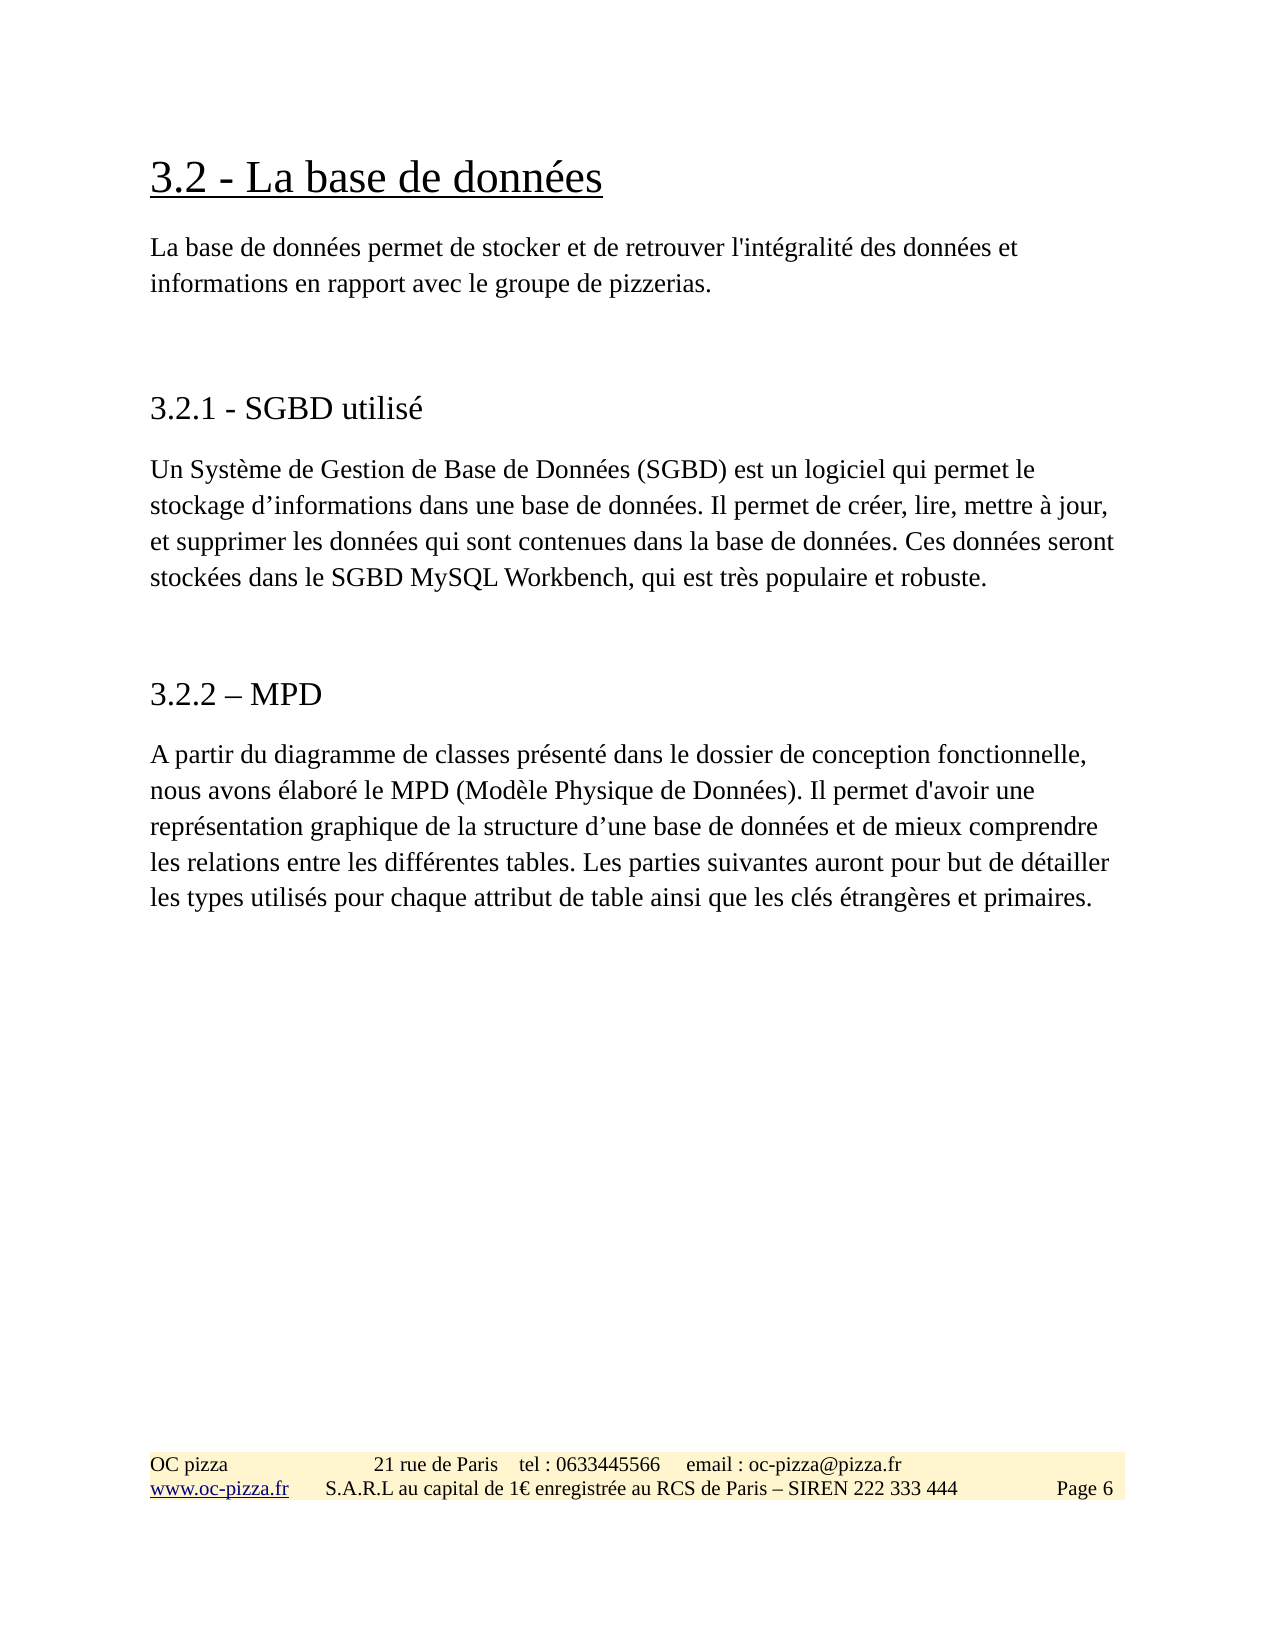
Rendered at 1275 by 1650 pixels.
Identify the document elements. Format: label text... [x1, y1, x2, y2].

text 3.2.2 – MPD [150, 674, 1125, 712]
text 3.2.1 - SGBD utilisé [150, 388, 1125, 427]
text La base de données permet de stocker et de retrouver l'intégralité des données et informations en rapport avec le groupe de pizzerias. [150, 231, 1125, 298]
text 3.2 - La base de données [150, 150, 1125, 203]
text Un Système de Gestion de Base de Données (SGBD) est un logiciel qui permet le stockage d’informations dans une base de données. Il permet de créer, lire, mettre à jour, et supprimer les données qui sont contenues dans la base de données. Ces données seront stockées dans le SGBD MySQL Workbench, qui est très populaire et robuste. [150, 453, 1125, 592]
text A partir du diagramme de classes présenté dans le dossier de conception fonctionnelle, nous avons élaboré le MPD (Modèle Physique de Données). Il permet d'avoir une représentation graphique de la structure d’une base de données et de mieux comprendre les relations entre les différentes tables. Les parties suivantes auront pour but de détailler les types utilisés pour chaque attribut de table ainsi que les clés étrangères et primaires. [150, 739, 1125, 913]
